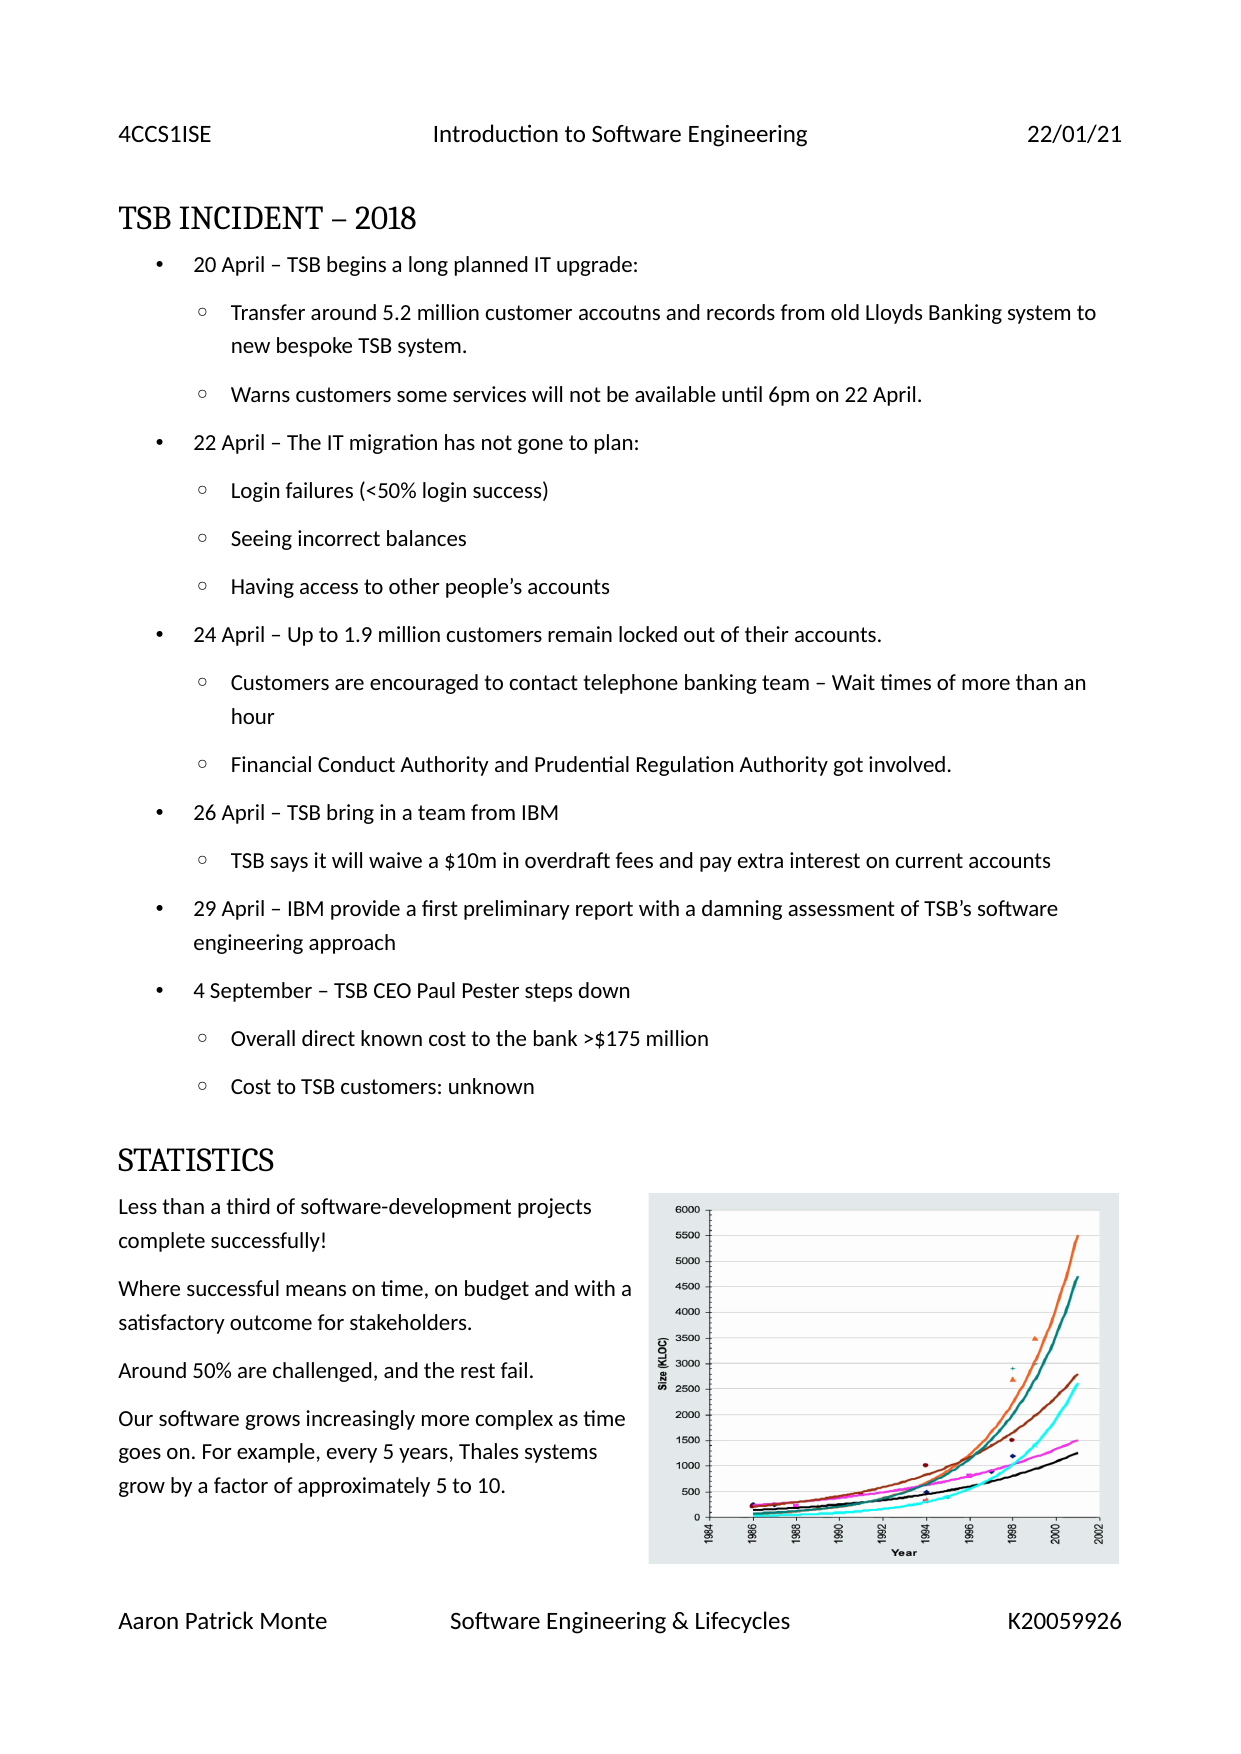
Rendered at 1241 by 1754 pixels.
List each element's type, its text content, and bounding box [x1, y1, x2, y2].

text Our software grows increasingly more complex as time goes on. For example, every 5 years, Thales systems grow by a factor of approximately 5 to 10. [118, 1404, 648, 1499]
list 22 April – The IT migration has not gone to plan: [156, 428, 1122, 456]
list Seeing incorrect balances [193, 524, 1122, 552]
list 20 April – TSB begins a long planned IT upgrade: [156, 250, 1122, 278]
list Cost to TSB customers: unknown [193, 1072, 1122, 1101]
list 24 April – Up to 1.9 million customers remain locked out of their accounts. [156, 620, 1122, 648]
list 29 April – IBM provide a first preliminary report with a damning assessment of TSB’s software engineering approach [156, 894, 1122, 956]
text Less than a third of software-development projects complete successfully! [118, 1192, 1122, 1254]
list Having access to other people’s accounts [193, 572, 1122, 600]
subtitle TSB incident – 2018 [118, 199, 1122, 237]
list 4 September – TSB CEO Paul Pester steps down [156, 976, 1122, 1004]
text Around 50% are challenged, and the rest fail. [118, 1356, 648, 1384]
list Customers are encouraged to contact telephone banking team – Wait times of more than an hour [193, 668, 1122, 730]
list Overall direct known cost to the bank >$175 million [193, 1024, 1122, 1052]
text Where successful means on time, on budget and with a satisfactory outcome for stakeholders. [118, 1274, 648, 1336]
list Warns customers some services will not be available until 6pm on 22 April. [193, 380, 1122, 408]
list Transfer around 5.2 million customer accoutns and records from old Lloyds Banking system to new bespoke TSB system. [193, 298, 1122, 360]
list TSB says it will waive a $10m in overdraft fees and pay extra interest on current accounts [193, 846, 1122, 874]
picture [648, 1193, 1119, 1564]
list 26 April – TSB bring in a team from IBM [156, 798, 1122, 826]
list Financial Conduct Authority and Prudential Regulation Authority got involved. [193, 750, 1122, 778]
list Login failures (<50% login success) [193, 476, 1122, 504]
subtitle Statistics [118, 1141, 1122, 1180]
